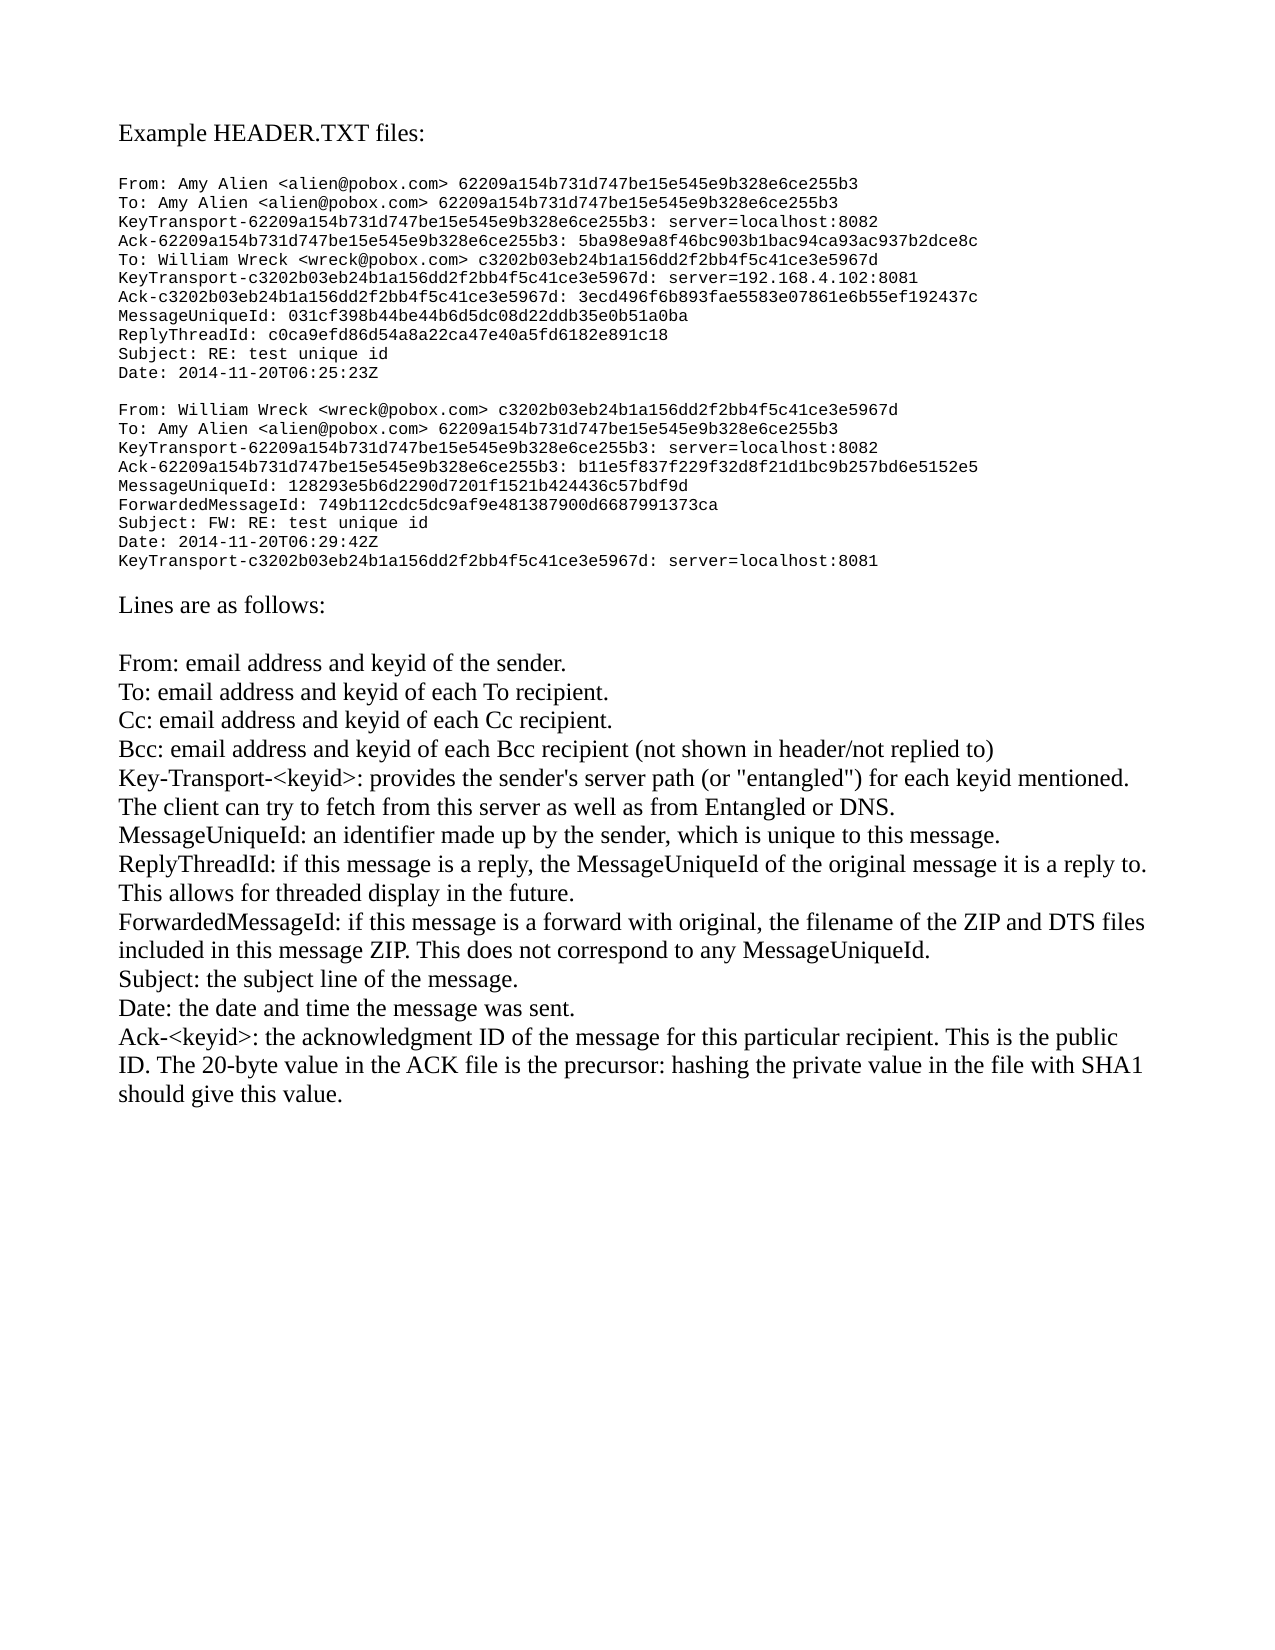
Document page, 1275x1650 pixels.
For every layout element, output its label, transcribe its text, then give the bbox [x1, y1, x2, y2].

text Subject: the subject line of the message. [118, 964, 1157, 993]
text KeyTransport-62209a154b731d747be15e545e9b328e6ce255b3: server=localhost:8082 [118, 213, 1157, 232]
text ReplyThreadId: c0ca9efd86d54a8a22ca47e40a5fd6182e891c18 [118, 326, 1157, 345]
text MessageUniqueId: 128293e5b6d2290d7201f1521b424436c57bdf9d [118, 477, 1157, 496]
text KeyTransport-c3202b03eb24b1a156dd2f2bb4f5c41ce3e5967d: server=localhost:8081 [118, 553, 1157, 572]
text ForwardedMessageId: if this message is a forward with original, the filename of the ZIP and DTS files included in this message ZIP. This does not correspond to any MessageUniqueId. [118, 907, 1157, 964]
text ReplyThreadId: if this message is a reply, the MessageUniqueId of the original message it is a reply to. This allows for threaded display in the future. [118, 849, 1157, 907]
text To: Amy Alien <alien@pobox.com> 62209a154b731d747be15e545e9b328e6ce255b3 [118, 194, 1157, 213]
text Date: the date and time the message was sent. [118, 993, 1157, 1022]
text To: email address and keyid of each To recipient. [118, 677, 1157, 705]
text Date: 2014-11-20T06:25:23Z [118, 364, 1157, 383]
text MessageUniqueId: an identifier made up by the sender, which is unique to this message. [118, 820, 1157, 849]
text To: Amy Alien <alien@pobox.com> 62209a154b731d747be15e545e9b328e6ce255b3 [118, 421, 1157, 439]
text From: William Wreck <wreck@pobox.com> c3202b03eb24b1a156dd2f2bb4f5c41ce3e5967d [118, 402, 1157, 421]
text From: Amy Alien <alien@pobox.com> 62209a154b731d747be15e545e9b328e6ce255b3 [118, 147, 1157, 194]
text Ack-62209a154b731d747be15e545e9b328e6ce255b3: 5ba98e9a8f46bc903b1bac94ca93ac937b2dce8c [118, 232, 1157, 251]
text Ack-c3202b03eb24b1a156dd2f2bb4f5c41ce3e5967d: 3ecd496f6b893fae5583e07861e6b55ef192437c [118, 289, 1157, 308]
text Subject: FW: RE: test unique id [118, 515, 1157, 534]
text Ack-<keyid>: the acknowledgment ID of the message for this particular recipient. This is the public ID. The 20-byte value in the ACK file is the precursor: hashing the private value in the file with SHA1 should give this value. [118, 1022, 1157, 1108]
text Cc: email address and keyid of each Cc recipient. [118, 705, 1157, 734]
text KeyTransport-c3202b03eb24b1a156dd2f2bb4f5c41ce3e5967d: server=192.168.4.102:8081 [118, 270, 1157, 289]
text To: William Wreck <wreck@pobox.com> c3202b03eb24b1a156dd2f2bb4f5c41ce3e5967d [118, 251, 1157, 270]
text Date: 2014-11-20T06:29:42Z [118, 534, 1157, 553]
text Ack-62209a154b731d747be15e545e9b328e6ce255b3: b11e5f837f229f32d8f21d1bc9b257bd6e5152e5 [118, 458, 1157, 477]
text KeyTransport-62209a154b731d747be15e545e9b328e6ce255b3: server=localhost:8082 [118, 439, 1157, 458]
text ForwardedMessageId: 749b112cdc5dc9af9e481387900d6687991373ca [118, 496, 1157, 515]
text Subject: RE: test unique id [118, 345, 1157, 364]
text Bcc: email address and keyid of each Bcc recipient (not shown in header/not replied to) [118, 734, 1157, 763]
text Key-Transport-<keyid>: provides the sender's server path (or "entangled") for each keyid mentioned. The client can try to fetch from this server as well as from Entangled or DNS. [118, 763, 1157, 820]
text MessageUniqueId: 031cf398b44be44b6d5dc08d22ddb35e0b51a0ba [118, 308, 1157, 326]
text Lines are as follows: [118, 590, 1157, 619]
text From: email address and keyid of the sender. [118, 648, 1157, 677]
text Example HEADER.TXT files: [118, 118, 1157, 147]
